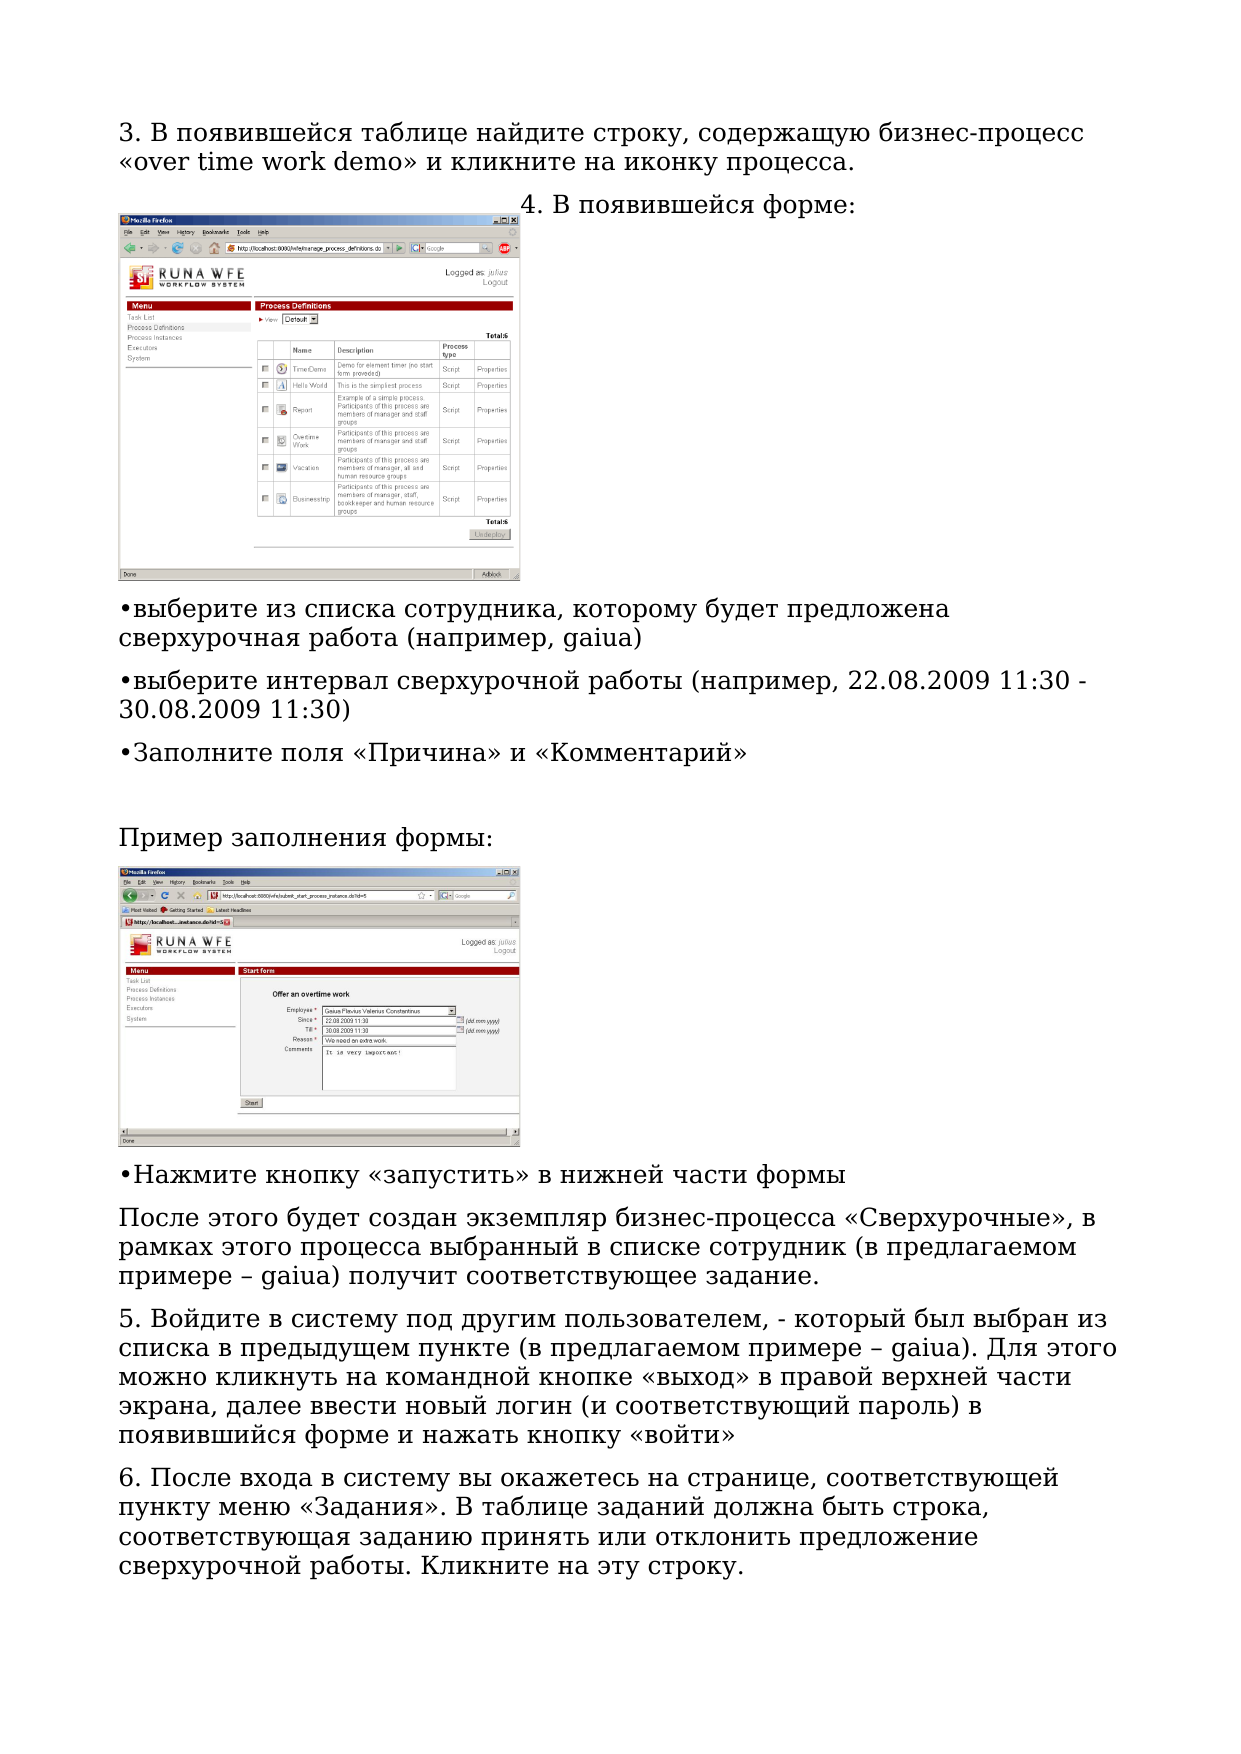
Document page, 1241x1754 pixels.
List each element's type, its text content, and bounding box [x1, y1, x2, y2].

text 3. В появившейся таблице найдите строку, содержащую бизнес-процесс «over time work demo» и кликните на иконку процесса. [118, 118, 1122, 176]
text 5. Войдите в систему под другим пользователем, - который был выбран из списка в предыдущем пункте (в предлагаемом примере – gaiua). Для этого можно кликнуть на командной кнопке «выход» в правой верхней части экрана, далее ввести новый логин (и соответствующий пароль) в появившийся форме и нажать кнопку «войти» [118, 1304, 1122, 1450]
text 4. В появившейся форме: [118, 190, 1122, 581]
text После этого будет создан экземпляр бизнес-процесса «Сверхурочные», в рамках этого процесса выбранный в списке сотрудник (в предлагаемом примере – gaiua) получит соответствующее задание. [118, 1203, 1122, 1290]
list Заполните поля «Причина» и «Комментарий» [118, 738, 1122, 767]
text 6. После входа в систему вы окажетесь на странице, соответствующей пункту меню «Задания». В таблице заданий должна быть строка, соответствующая заданию принять или отклонить предложение сверхурочной работы. Кликните на эту строку. [118, 1463, 1122, 1580]
text Пример заполнения формы: [118, 823, 1122, 853]
picture [118, 866, 521, 1147]
list выберите интервал сверхурочной работы (например, 22.08.2009 11:30 - 30.08.2009 11:30) [118, 666, 1122, 724]
list выберите из списка сотрудника, которому будет предложена сверхурочная работа (например, gaiua) [118, 594, 1122, 653]
list Нажмите кнопку «запустить» в нижней части формы [118, 1160, 1122, 1189]
picture [118, 213, 521, 581]
